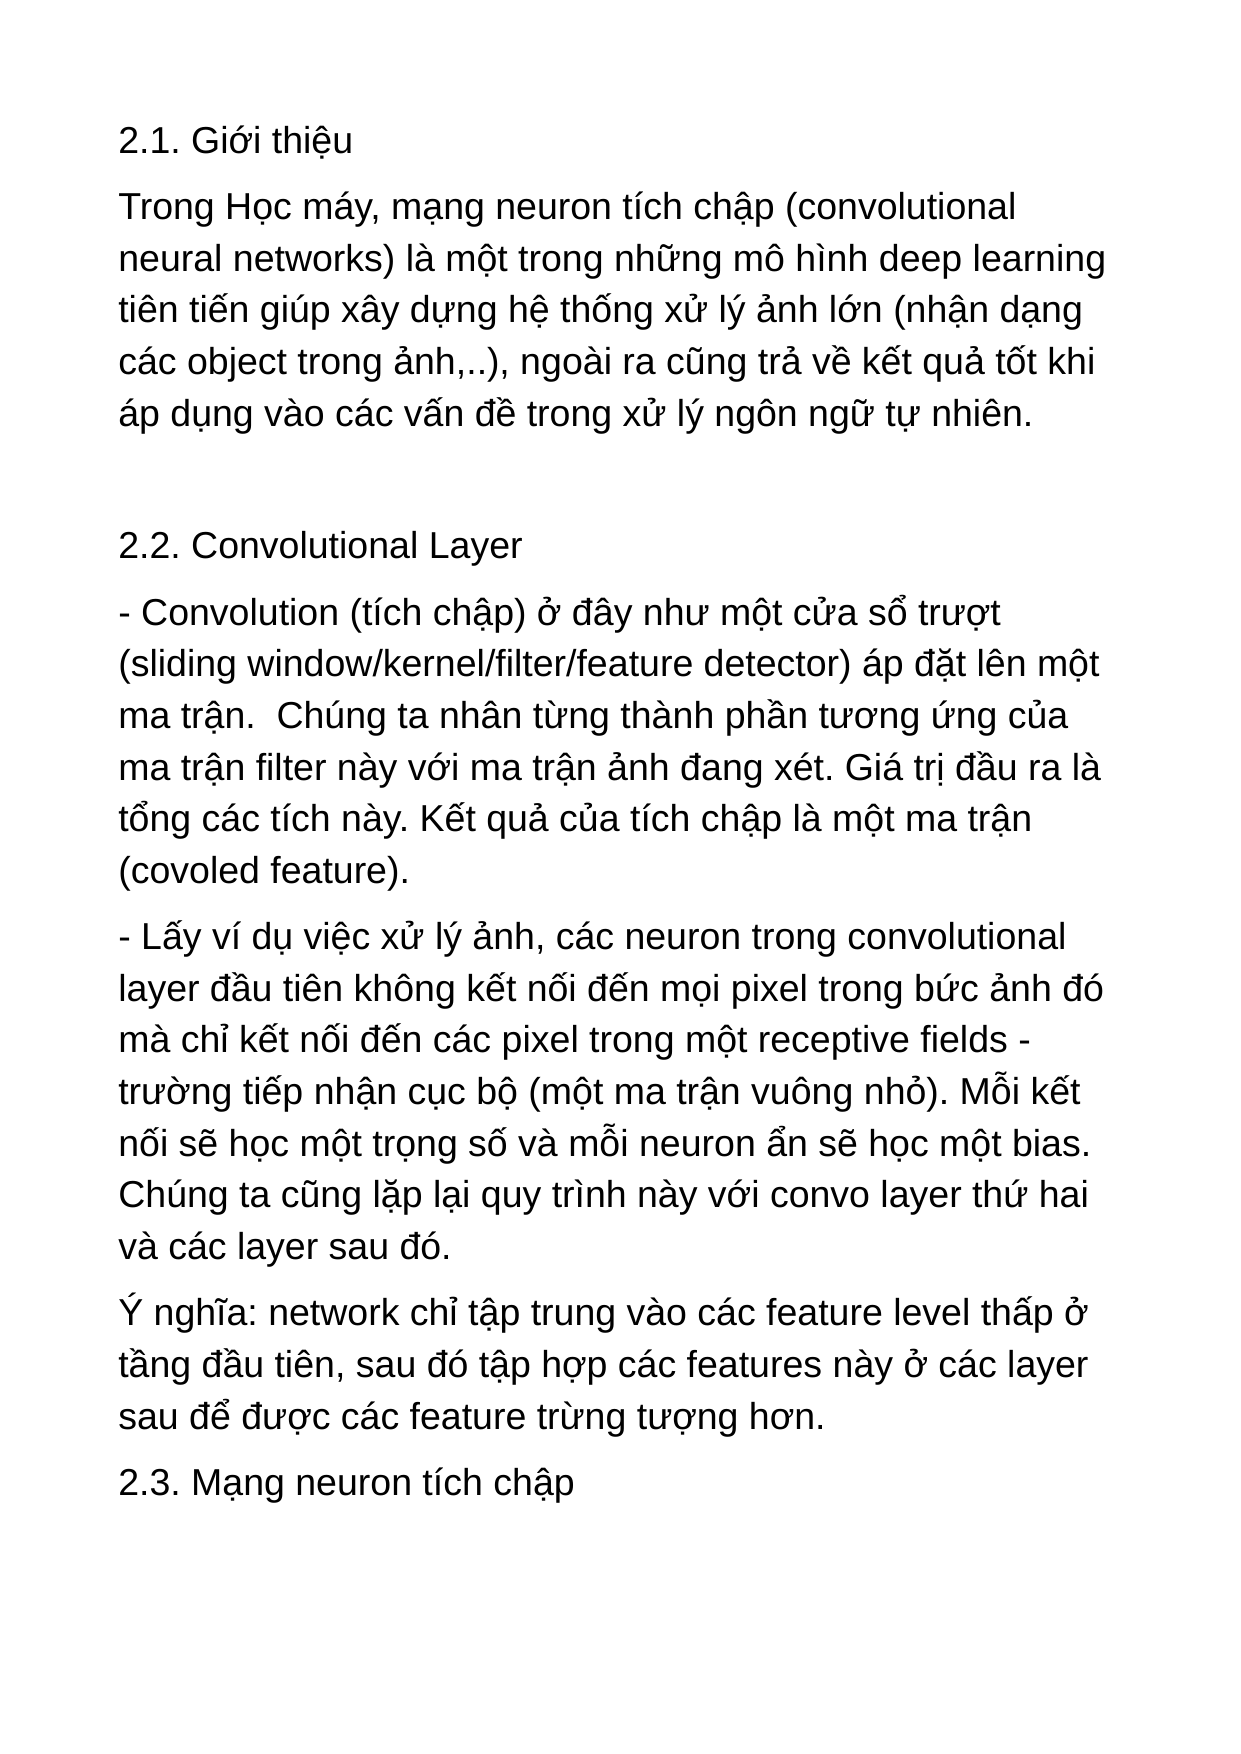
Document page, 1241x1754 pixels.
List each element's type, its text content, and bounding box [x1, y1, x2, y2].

text Trong Học máy, mạng neuron tích chập (convolutional neural networks) là một trong những mô hình deep learning tiên tiến giúp xây dựng hệ thống xử lý ảnh lớn (nhận dạng các object trong ảnh,..), ngoài ra cũng trả về kết quả tốt khi áp dụng vào các vấn đề trong xử lý ngôn ngữ tự nhiên. [118, 184, 1122, 434]
text - Convolution (tích chập) ở đây như một cửa sổ trượt (sliding window/kernel/filter/feature detector) áp đặt lên một ma trận. Chúng ta nhân từng thành phần tương ứng của ma trận filter này với ma trận ảnh đang xét. Giá trị đầu ra là tổng các tích này. Kết quả của tích chập là một ma trận (covoled feature). [118, 590, 1122, 891]
text 2.1. Giới thiệu [118, 118, 1122, 161]
text - Lấy ví dụ việc xử lý ảnh, các neuron trong convolutional layer đầu tiên không kết nối đến mọi pixel trong bức ảnh đó mà chỉ kết nối đến các pixel trong một receptive fields - trường tiếp nhận cục bộ (một ma trận vuông nhỏ). Mỗi kết nối sẽ học một trọng số và mỗi neuron ẩn sẽ học một bias. Chúng ta cũng lặp lại quy trình này với convo layer thứ hai và các layer sau đó. [118, 914, 1122, 1267]
text 2.2. Convolutional Layer [118, 523, 1122, 567]
text 2.3. Mạng neuron tích chập [118, 1460, 1122, 1503]
text Ý nghĩa: network chỉ tập trung vào các feature level thấp ở tầng đầu tiên, sau đó tập hợp các features này ở các layer sau để được các feature trừng tượng hơn. [118, 1291, 1122, 1437]
